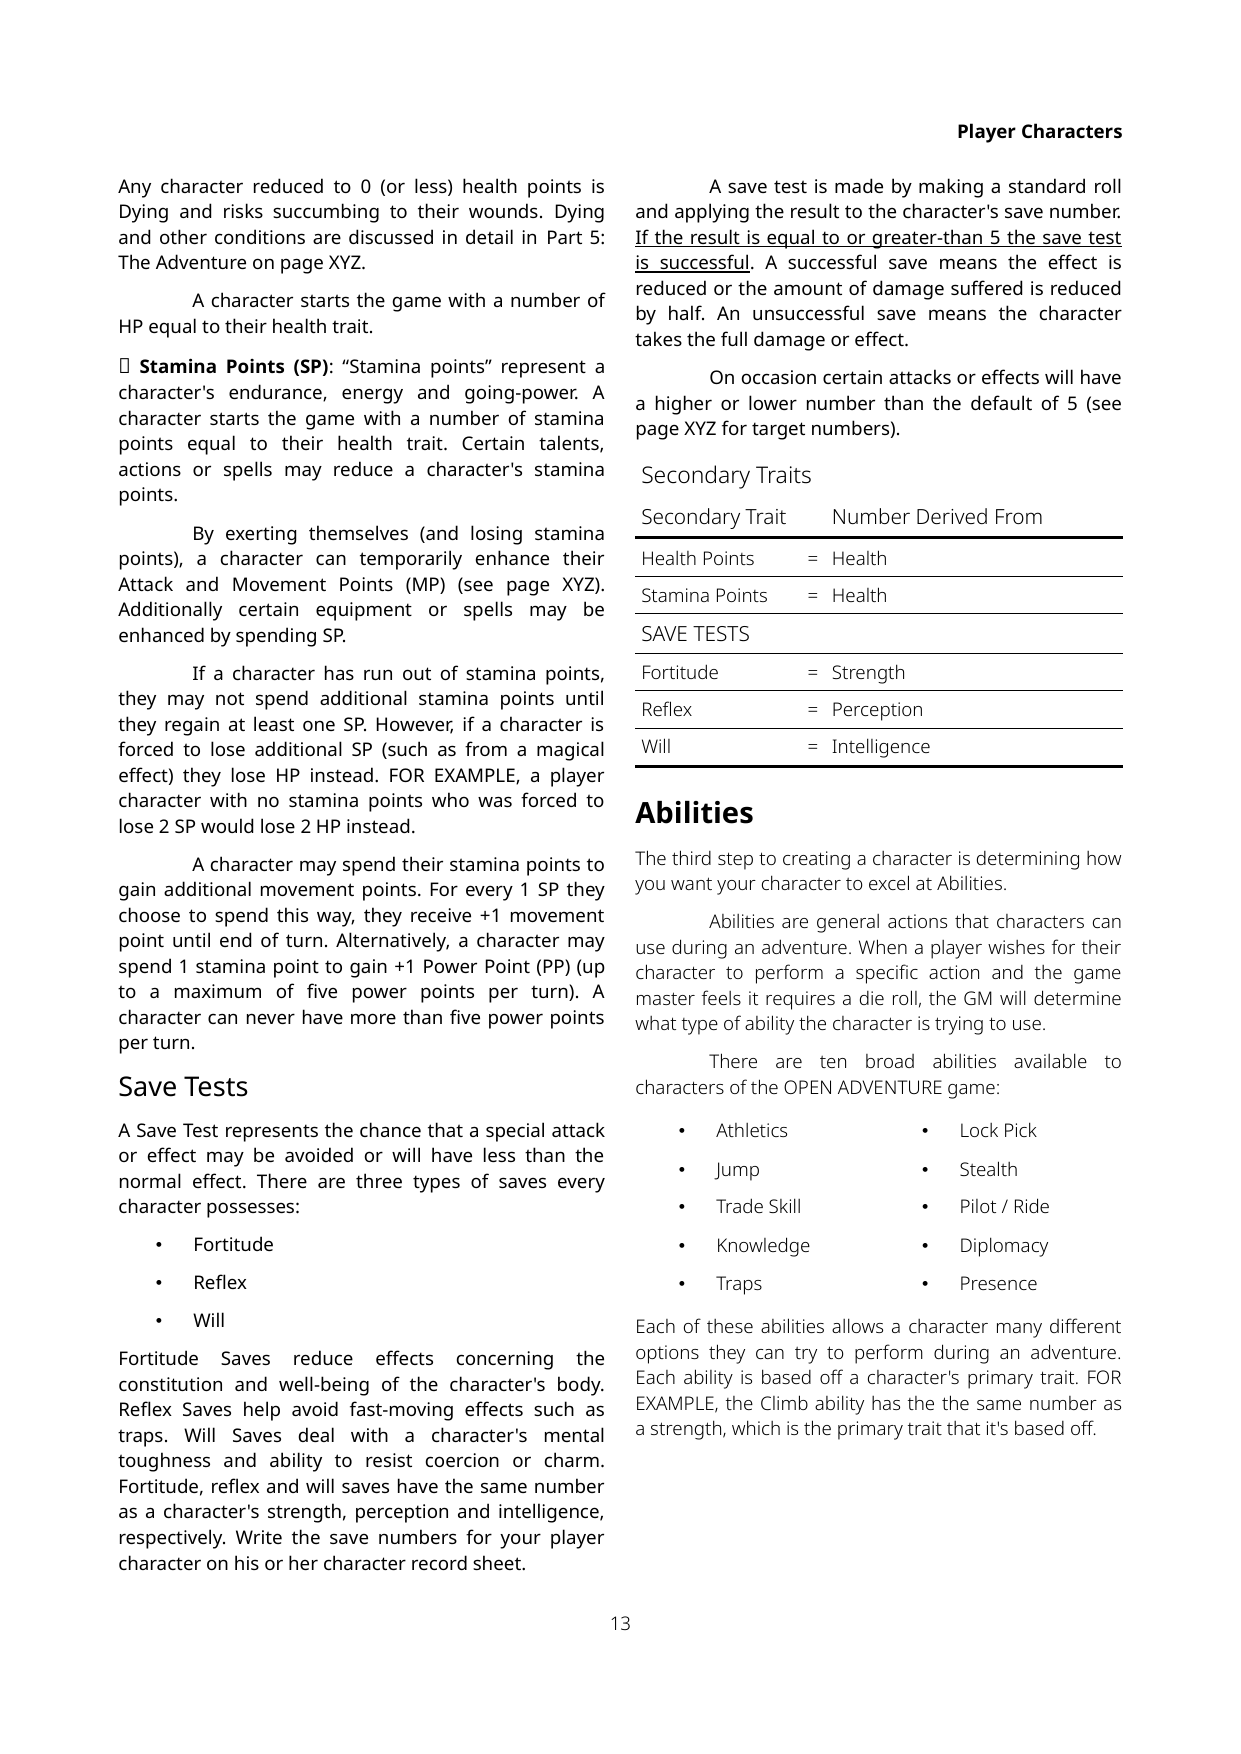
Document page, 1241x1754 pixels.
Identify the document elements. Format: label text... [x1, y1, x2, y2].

table_cell Strength [826, 654, 1123, 690]
list Fortitude [156, 1232, 605, 1257]
text  Stamina Points (SP): “Stamina points” represent a character's endurance, energy and going-power. A character starts the game with a number of stamina points equal to their health trait. Certain talents, actions or spells may reduce a character's stamina points. [118, 351, 605, 507]
table_cell Health [826, 539, 1123, 576]
table_header Lock Pick Stealth Pilot / Ride Diplomacy Presence [879, 1112, 1122, 1314]
text A character may spend their stamina points to gain additional movement points. For every 1 SP they choose to spend this way, they receive +1 movement point until end of turn. Alternatively, a character may spend 1 stamina point to gain +1 Power Point (PP) (up to a maximum of five power points per turn). A character can never have more than five power points per turn. [118, 851, 605, 1055]
table_cell Reflex [635, 691, 799, 727]
table_header Secondary Traits [635, 453, 1123, 496]
text Save Tests [118, 1068, 605, 1104]
subtitle Abilities [635, 793, 1122, 832]
text Fortitude Saves reduce effects concerning the constitution and well-being of the character's body. Reflex Saves help avoid fast-moving effects such as traps. Will Saves deal with a character's mental toughness and ability to resist coercion or charm. Fortitude, reflex and will saves have the same number as a character's strength, perception and intelligence, respectively. Write the save numbers for your player character on his or her character record sheet. [118, 1346, 605, 1575]
text A character starts the game with a number of HP equal to their health trait. [118, 288, 605, 339]
table_header Athletics Jump Trade Skill Knowledge Traps [635, 1112, 879, 1314]
table_cell = [799, 691, 826, 727]
table_cell Stamina Points [635, 577, 799, 613]
table_cell Health Points [635, 539, 799, 576]
list Reflex [156, 1270, 605, 1295]
table_cell = [799, 729, 826, 764]
table_cell Number Derived From [826, 496, 1123, 536]
text Abilities are general actions that characters can use during an adventure. When a player wishes for their character to perform a specific action and the game master feels it requires a die roll, the GM will determine what type of ability the character is trying to use. [635, 908, 1122, 1036]
table_cell Secondary Trait [635, 496, 799, 536]
table_cell Health [826, 577, 1123, 613]
table_cell = [799, 654, 826, 690]
text There are ten broad abilities available to characters of the OPEN ADVENTURE game: [635, 1048, 1122, 1099]
list Will [156, 1308, 605, 1333]
text On occasion certain attacks or effects will have a higher or lower number than the default of 5 (see page XYZ for target numbers). [635, 364, 1122, 441]
table_cell Intelligence [826, 729, 1123, 764]
text The third step to creating a character is determining how you want your character to excel at Abilities. [635, 845, 1122, 896]
table_cell [799, 496, 826, 536]
table_cell = [799, 539, 826, 576]
text is successful. A successful save means the effect is reduced or the amount of damage suffered is reduced by half. An unsuccessful save means the character takes the full damage or effect. [635, 247, 1122, 352]
text A save test is made by making a standard roll and applying the result to the character's save number. If the result is equal to or greater-than 5 the save test [635, 173, 1122, 246]
text Any character reduced to 0 (or less) health points is Dying and risks succumbing to their wounds. Dying and other conditions are discussed in detail in Part 5: The Adventure on page XYZ. [118, 173, 605, 275]
text If a character has run out of stamina points, they may not spend additional stamina points until they regain at least one SP. However, if a character is forced to lose additional SP (such as from a magical effect) they lose HP instead. FOR EXAMPLE, a player character with no stamina points who was forced to lose 2 SP would lose 2 HP instead. [118, 660, 605, 838]
text A Save Test represents the chance that a special attack or effect may be avoided or will have less than the normal effect. There are three types of saves every character possesses: [118, 1117, 605, 1219]
table_cell = [799, 577, 826, 613]
text Each of these abilities allows a character many different options they can try to perform during an adventure. Each ability is based off a character's primary trait. FOR EXAMPLE, the Climb ability has the the same number as a strength, which is the primary trait that it's based off. [635, 1314, 1122, 1441]
table_cell Fortitude [635, 654, 799, 690]
table_cell Perception [826, 691, 1123, 727]
table_cell SAVE TESTS [635, 614, 1123, 653]
text By exerting themselves (and losing stamina points), a character can temporarily enhance their Attack and Movement Points (MP) (see page XYZ). Additionally certain equipment or spells may be enhanced by spending SP. [118, 520, 605, 647]
table_cell Will [635, 729, 799, 764]
